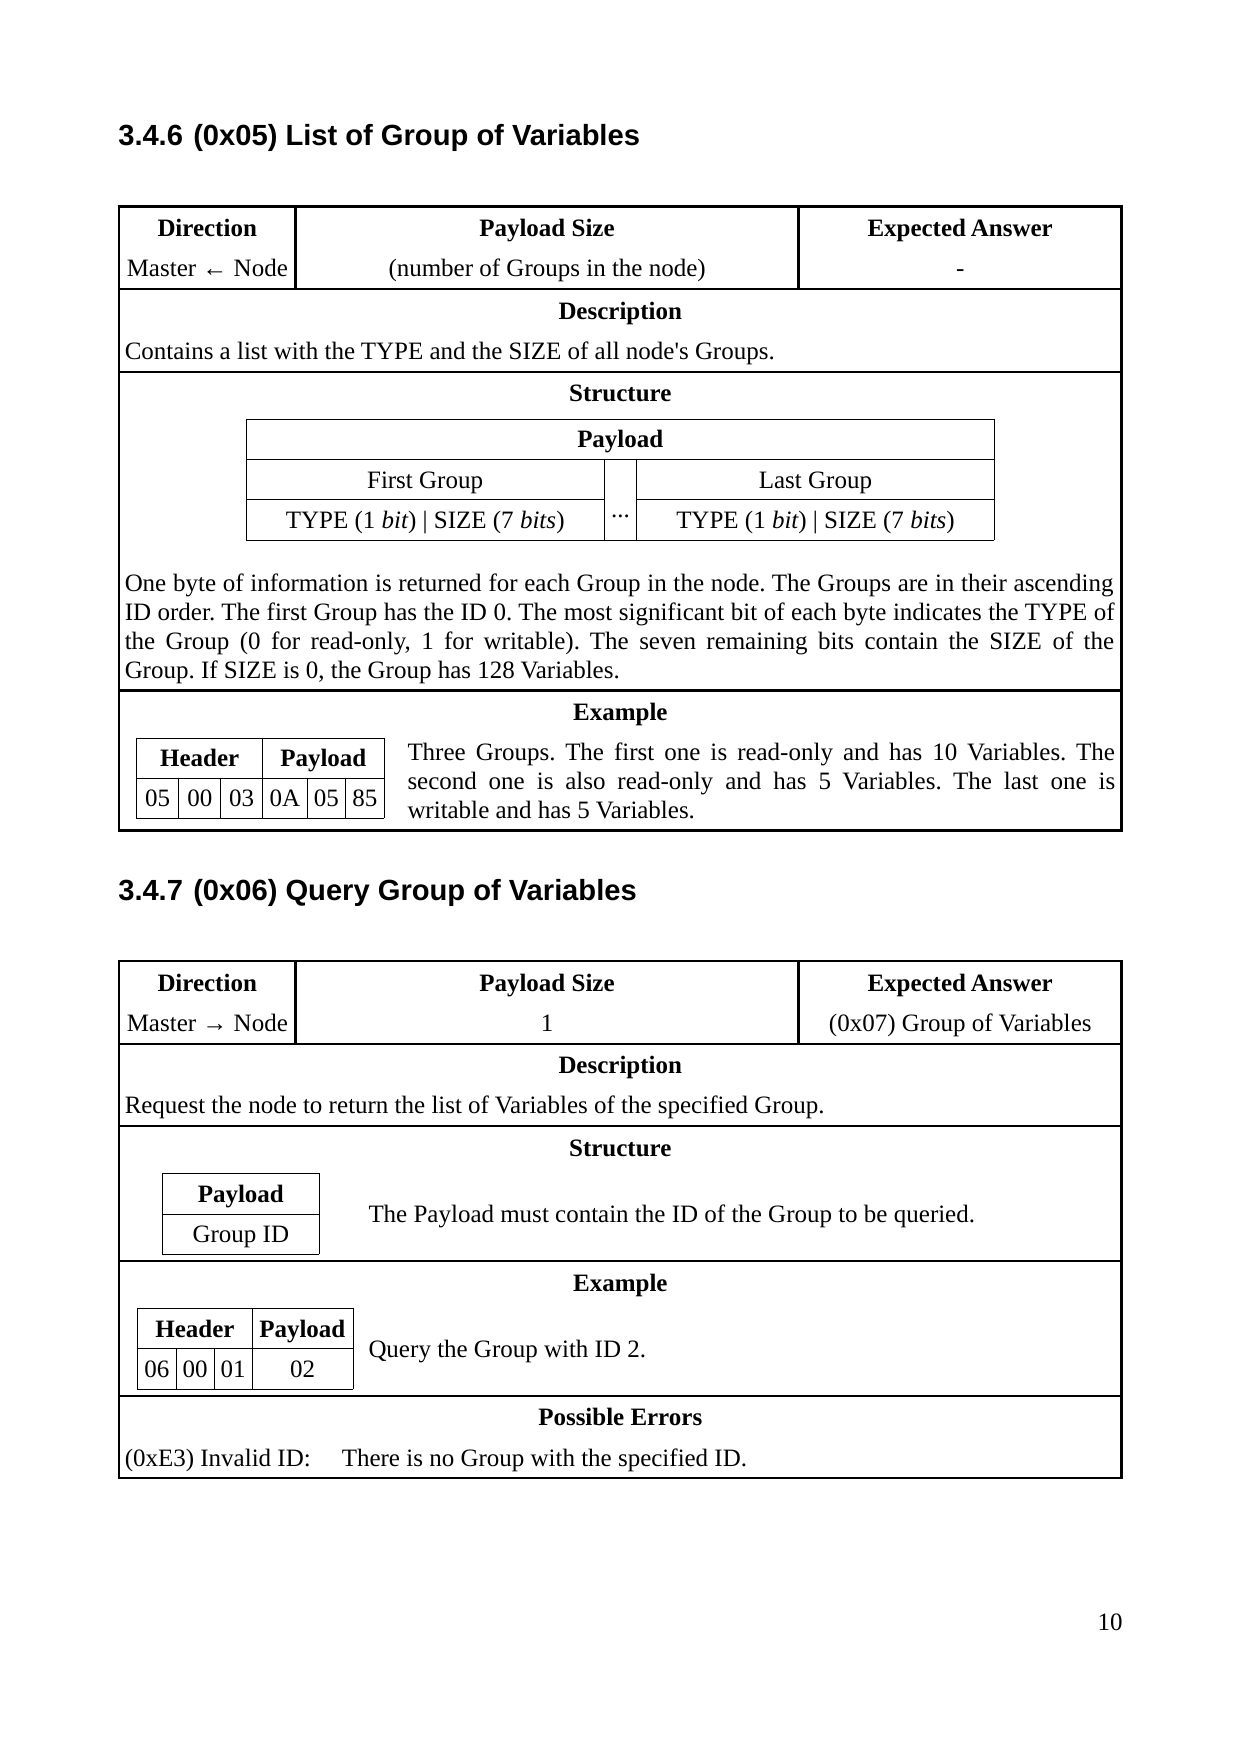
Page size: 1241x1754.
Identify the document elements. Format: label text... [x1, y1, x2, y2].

table_cell Structure [120, 1127, 1120, 1167]
table_cell ... [605, 460, 636, 540]
table_header Direction [120, 962, 294, 1002]
subtitle (0x06) Query Group of Variables [118, 873, 1122, 906]
table_header Expected Answer [800, 208, 1120, 248]
table_cell 85 [346, 779, 384, 818]
table_cell [120, 1168, 362, 1260]
table_cell Master ← Node [120, 248, 294, 288]
table_cell - [800, 248, 1120, 288]
table_cell 03 [221, 779, 262, 818]
table_cell Description [120, 1045, 1120, 1085]
table_cell [120, 732, 402, 829]
table_cell TYPE (1 bit) | SIZE (7 bits) [637, 500, 994, 540]
table_header Direction [120, 208, 294, 248]
table_cell Example [120, 692, 1120, 732]
table_cell 0A [263, 779, 307, 818]
table_cell Description [120, 290, 1120, 330]
table_cell 05 [137, 779, 178, 818]
table_cell Structure [120, 373, 1120, 413]
table_cell The Payload must contain the ID of the Group to be queried. [363, 1168, 1120, 1260]
table_cell 06 [138, 1349, 176, 1388]
table_cell First Group [247, 460, 604, 499]
table_cell Request the node to return the list of Variables of the specified Group. [120, 1085, 1120, 1125]
table_header Payload [247, 420, 994, 459]
table_cell Possible Errors [120, 1397, 1120, 1437]
table_header Payload Size [297, 962, 797, 1002]
table_header Payload [253, 1309, 353, 1348]
table_cell Last Group [637, 460, 994, 499]
table_cell 00 [177, 1349, 214, 1388]
table_header Header [138, 1309, 252, 1348]
table_cell Master → Node [120, 1002, 294, 1042]
table_cell (0xE3) Invalid ID: [120, 1437, 336, 1477]
table_cell 02 [253, 1349, 353, 1388]
table_cell (0x07) Group of Variables [800, 1002, 1120, 1042]
table_cell There is no Group with the specified ID. [336, 1437, 1120, 1477]
table_header Expected Answer [800, 962, 1120, 1002]
table_cell [120, 1302, 362, 1394]
table_cell TYPE (1 bit) | SIZE (7 bits) [247, 500, 604, 540]
table_cell 01 [215, 1349, 252, 1388]
table_header Header [137, 739, 262, 778]
table_cell Three Groups. The first one is read-only and has 10 Variables. The second one is also read-only and has 5 Variables. The last one is writable and has 5 Variables. [402, 732, 1120, 829]
table_header Payload [263, 739, 384, 778]
table_cell Contains a list with the TYPE and the SIZE of all node's Groups. [120, 330, 1120, 371]
table_cell (number of Groups in the node) [297, 248, 797, 288]
table_cell 05 [308, 779, 345, 818]
table_cell Example [120, 1262, 1120, 1302]
table_cell 1 [297, 1002, 797, 1042]
table_cell 00 [179, 779, 220, 818]
table_header Payload [163, 1174, 319, 1213]
subtitle (0x05) List of Group of Variables [118, 118, 1122, 152]
table_header Payload Size [297, 208, 797, 248]
table_cell One byte of information is returned for each Group in the node. The Groups are in their ascending ID order. The first Group has the ID 0. The most significant bit of each byte indicates the TYPE of the Group (0 for read-only, 1 for writable). The seven remaining bits contain the SIZE of the Group. If SIZE is 0, the Group has 128 Variables. [120, 413, 1120, 689]
table_cell Query the Group with ID 2. [363, 1302, 1120, 1394]
table_cell Group ID [163, 1215, 319, 1254]
